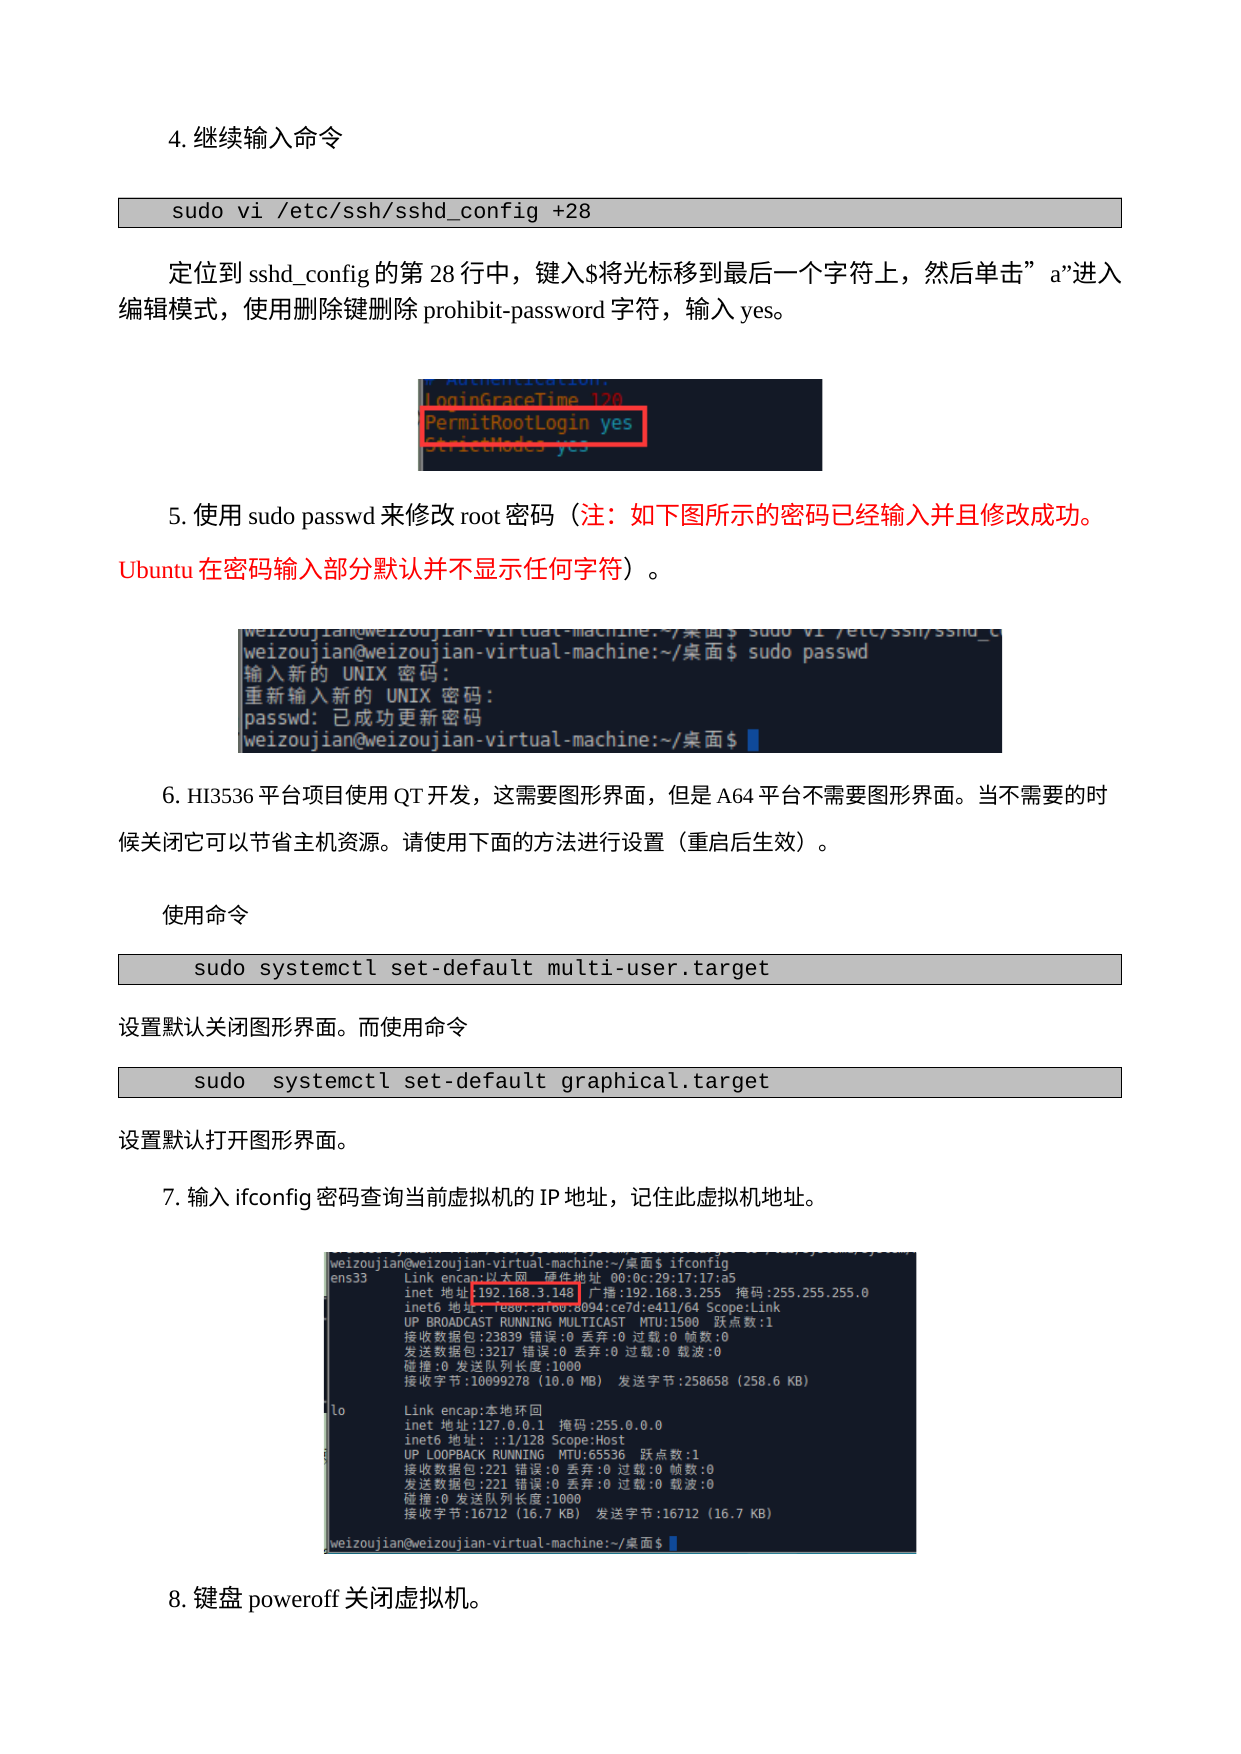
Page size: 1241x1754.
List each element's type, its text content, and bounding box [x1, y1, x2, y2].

text sudo systemctl set-default multi-user.target [119, 955, 1121, 984]
text 设置默认关闭图形界面。而使用命令 [118, 1010, 1122, 1042]
text 使用命令 [118, 898, 1122, 929]
list 输入ifconfig密码查询当前虚拟机的IP地址，记住此虚拟机地址。 [118, 1180, 1122, 1211]
list 使用sudo passwd来修改root密码（注：如下图所示的密码已经输入并且修改成功。Ubuntu在密码输入部分默认并不显示任何字符）。 [118, 495, 1122, 586]
text 设置默认打开图形界面。 [118, 1123, 1122, 1155]
list 继续输入命令 [118, 118, 1122, 154]
text 定位到sshd_config的第28行中，键入$将光标移到最后一个字符上，然后单击”a”进入编辑模式，使用删除键删除prohibit-password字符，输入yes。 [118, 253, 1122, 326]
text sudo systemctl set-default graphical.target [119, 1068, 1121, 1097]
list 键盘poweroff关闭虚拟机。 [118, 1579, 1122, 1615]
text sudo vi /etc/ssh/sshd_config +28 [119, 199, 1121, 227]
list HI3536平台项目使用QT开发，这需要图形界面，但是A64平台不需要图形界面。当不需要的时候关闭它可以节省主机资源。请使用下面的方法进行设置（重启后生效）。 [118, 778, 1122, 857]
